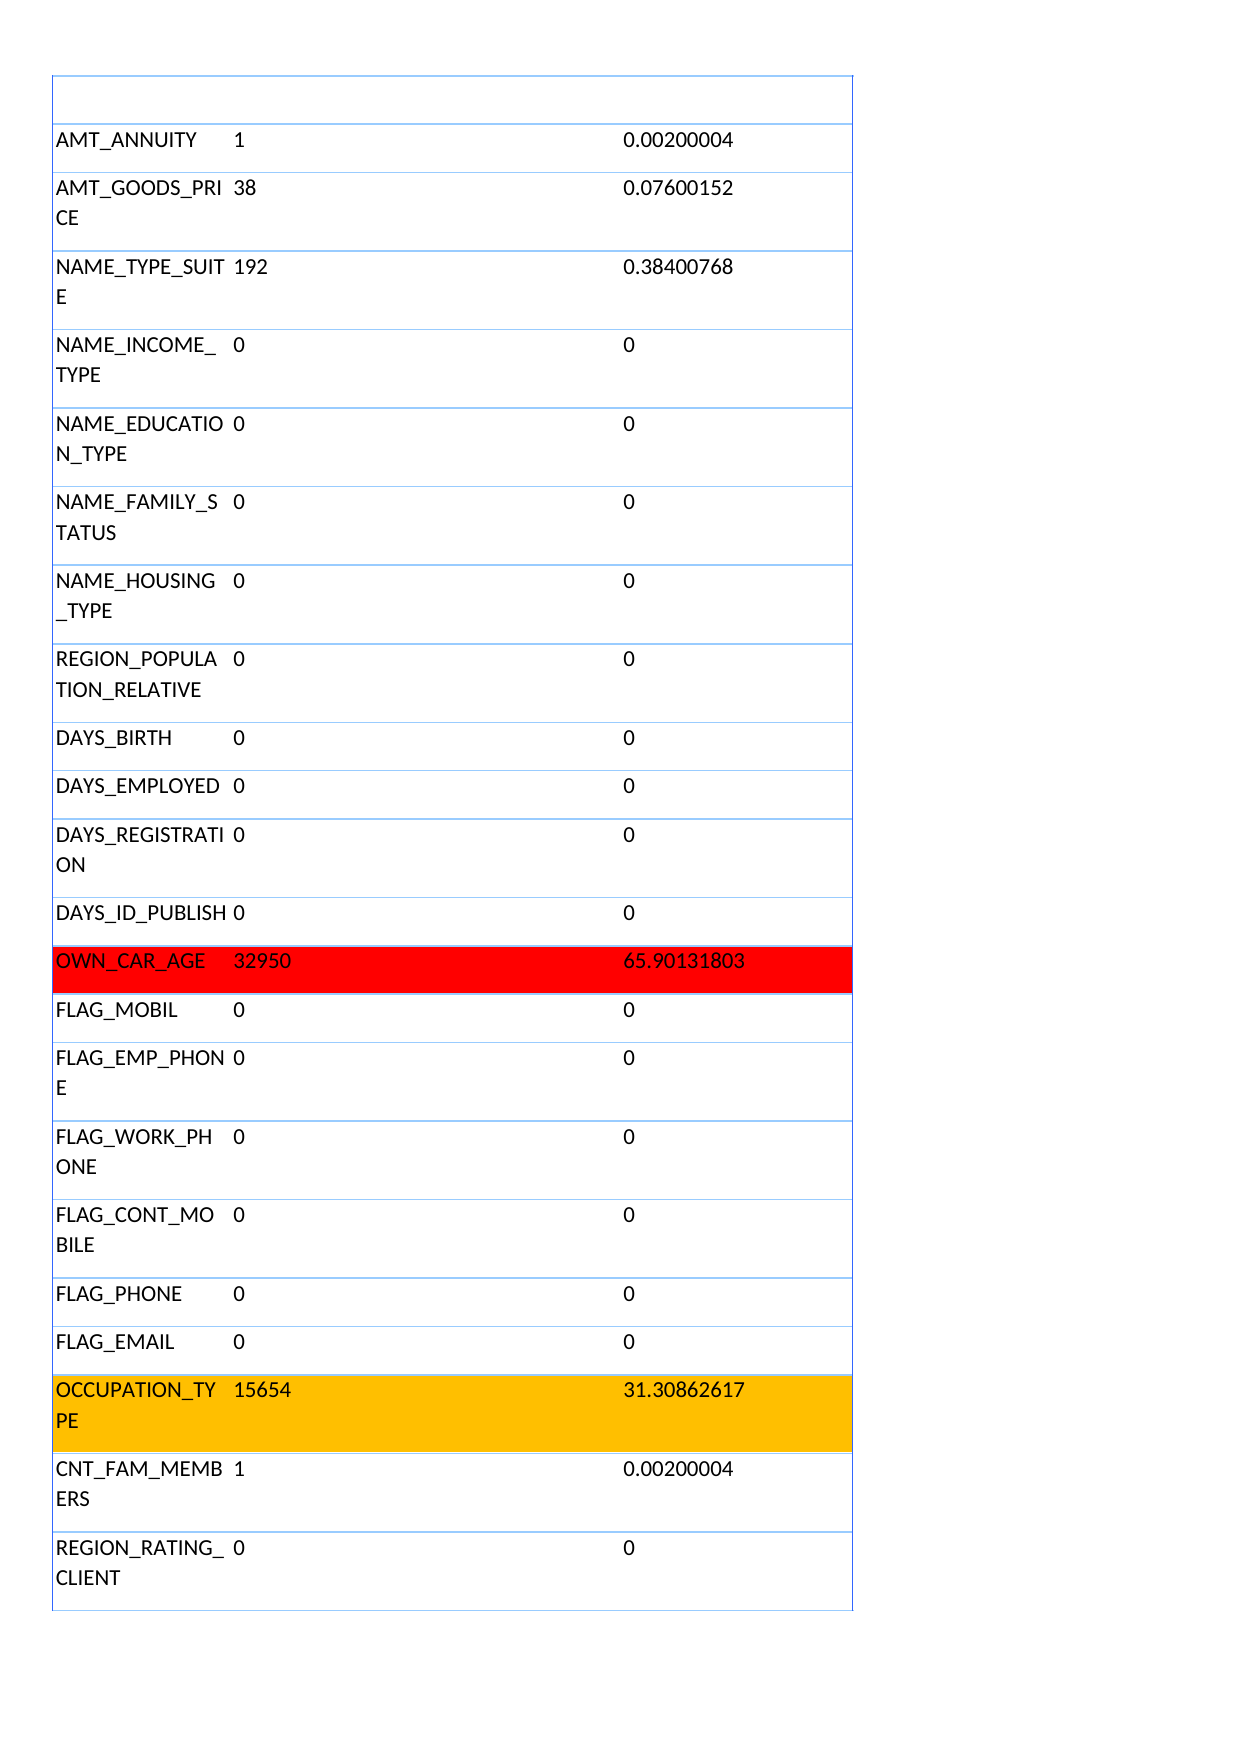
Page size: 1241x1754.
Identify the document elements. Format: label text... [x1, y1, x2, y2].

table_cell 0 [230, 409, 620, 486]
table_cell AMT_GOODS_PRICE [53, 173, 230, 250]
table_cell 0 [620, 1043, 852, 1120]
table_cell 0 [230, 1327, 620, 1374]
table_cell NAME_HOUSING_TYPE [53, 566, 230, 643]
table_cell 1 [230, 1454, 620, 1531]
table_cell DAYS_ID_PUBLISH [53, 898, 230, 945]
table_cell FLAG_MOBIL [53, 995, 230, 1042]
table_cell 0.00200004 [620, 125, 852, 172]
table_cell 31.30862617 [620, 1376, 852, 1452]
table_cell NAME_INCOME_TYPE [53, 330, 230, 407]
table_cell NAME_TYPE_SUITE [53, 252, 230, 329]
table_cell 15654 [230, 1376, 620, 1452]
table_cell 0 [620, 1122, 852, 1199]
table_cell 0 [230, 487, 620, 564]
table_cell 0 [230, 1200, 620, 1277]
table_cell 0 [620, 898, 852, 945]
table_cell CNT_FAM_MEMBERS [53, 1454, 230, 1531]
table_cell FLAG_EMAIL [53, 1327, 230, 1374]
table_cell [620, 77, 852, 123]
table_cell NAME_EDUCATION_TYPE [53, 409, 230, 486]
table_cell 0.00200004 [620, 1454, 852, 1531]
table_cell FLAG_CONT_MOBILE [53, 1200, 230, 1277]
table_cell 0 [230, 723, 620, 770]
table_cell 0 [620, 1327, 852, 1374]
table_cell [230, 77, 620, 123]
table_cell 0 [230, 566, 620, 643]
table_cell 0 [230, 330, 620, 407]
table_cell FLAG_EMP_PHONE [53, 1043, 230, 1120]
table_cell 0 [620, 723, 852, 770]
table_cell 0 [230, 645, 620, 721]
table_cell 0 [230, 1279, 620, 1326]
table_cell 0 [620, 1200, 852, 1277]
table_cell FLAG_PHONE [53, 1279, 230, 1326]
table_cell 0 [230, 995, 620, 1042]
table_cell 0 [230, 898, 620, 945]
table_cell OCCUPATION_TYPE [53, 1376, 230, 1452]
table_cell 0 [620, 487, 852, 564]
table_cell 0.38400768 [620, 252, 852, 329]
table_cell 0.07600152 [620, 173, 852, 250]
table_cell 0 [620, 995, 852, 1042]
table_cell 0 [620, 645, 852, 721]
table_cell 32950 [230, 947, 620, 993]
table_cell REGION_POPULATION_RELATIVE [53, 645, 230, 721]
table_cell DAYS_BIRTH [53, 723, 230, 770]
table_cell 0 [230, 1533, 620, 1609]
table_cell 0 [230, 771, 620, 818]
table_cell NAME_FAMILY_STATUS [53, 487, 230, 564]
table_cell FLAG_WORK_PHONE [53, 1122, 230, 1199]
table_cell 0 [620, 820, 852, 897]
table_cell AMT_ANNUITY [53, 125, 230, 172]
table_cell [53, 77, 230, 123]
table_cell 0 [230, 1043, 620, 1120]
table_cell DAYS_EMPLOYED [53, 771, 230, 818]
table_cell 0 [620, 566, 852, 643]
table_cell 38 [230, 173, 620, 250]
table_cell OWN_CAR_AGE [53, 947, 230, 993]
table_cell DAYS_REGISTRATION [53, 820, 230, 897]
table_cell 0 [620, 409, 852, 486]
table_cell 1 [230, 125, 620, 172]
table_cell 0 [620, 330, 852, 407]
table_cell 0 [620, 1279, 852, 1326]
table_cell 65.90131803 [620, 947, 852, 993]
table_cell 0 [230, 1122, 620, 1199]
table_cell 0 [620, 1533, 852, 1609]
table_cell 192 [230, 252, 620, 329]
table_cell REGION_RATING_CLIENT [53, 1533, 230, 1609]
table_cell 0 [620, 771, 852, 818]
table_cell 0 [230, 820, 620, 897]
